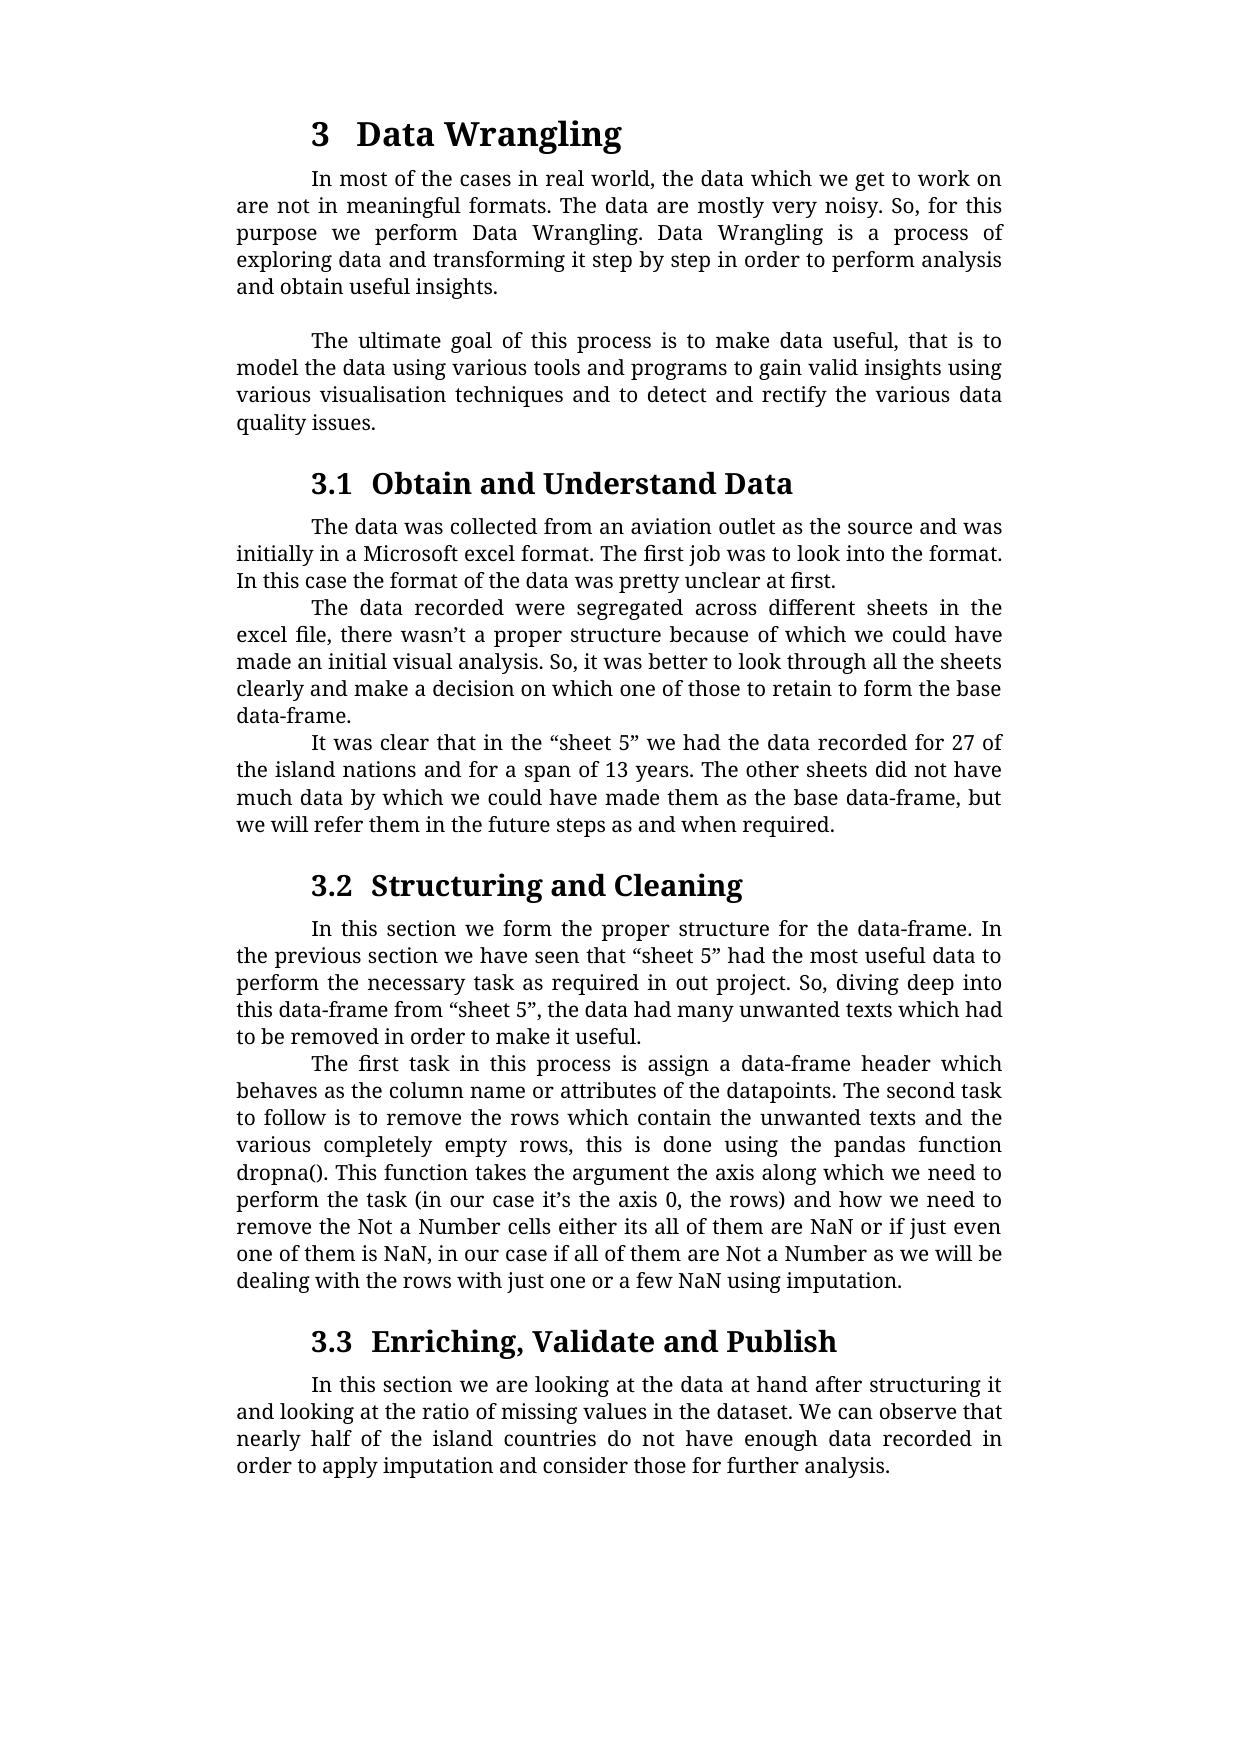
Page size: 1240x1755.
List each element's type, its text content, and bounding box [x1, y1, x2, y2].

text The data was collected from an aviation outlet as the source and was initially in a Microsoft excel format. The first job was to look into the format. In this case the format of the data was pretty unclear at first. [236, 512, 1003, 594]
text In this section we form the proper structure for the data-frame. In the previous section we have seen that “sheet 5” had the most useful data to perform the necessary task as required in out project. So, diving deep into this data-frame from “sheet 5”, the data had many unwanted texts which had to be removed in order to make it useful. [236, 914, 1003, 1050]
text In most of the cases in real world, the data which we get to work on are not in meaningful formats. The data are mostly very noisy. So, for this purpose we perform Data Wrangling. Data Wrangling is a process of exploring data and transforming it step by step in order to perform analysis and obtain useful insights. [236, 164, 1003, 300]
text In this section we are looking at the data at hand after structuring it and looking at the ratio of missing values in the dataset. We can observe that nearly half of the island countries do not have enough data recorded in order to apply imputation and consider those for further analysis. [236, 1371, 1003, 1479]
text The ultimate goal of this process is to make data useful, that is to model the data using various tools and programs to gain valid insights using various visualisation techniques and to detect and rectify the various data quality issues. [236, 327, 1003, 435]
subtitle Data Wrangling [311, 125, 1003, 152]
text The data recorded were segregated across different sheets in the excel file, there wasn’t a proper structure because of which we could have made an initial visual analysis. So, it was better to look through all the sheets clearly and make a decision on which one of those to retain to form the base data-frame. [236, 594, 1003, 729]
subtitle Structuring and Cleaning [311, 875, 1003, 902]
subtitle Enriching, Validate and Publish [311, 1331, 1003, 1358]
subtitle Obtain and Understand Data [311, 473, 1003, 500]
text It was clear that in the “sheet 5” we had the data recorded for 27 of the island nations and for a span of 13 years. The other sheets did not have much data by which we could have made them as the base data-frame, but we will refer them in the future steps as and when required. [236, 729, 1003, 837]
text The first task in this process is assign a data-frame header which behaves as the column name or attributes of the datapoints. The second task to follow is to remove the rows which contain the unwanted texts and the various completely empty rows, this is done using the pandas function dropna(). This function takes the argument the axis along which we need to perform the task (in our case it’s the axis 0, the rows) and how we need to remove the Not a Number cells either its all of them are NaN or if just even one of them is NaN, in our case if all of them are Not a Number as we will be dealing with the rows with just one or a few NaN using imputation. [236, 1050, 1003, 1294]
